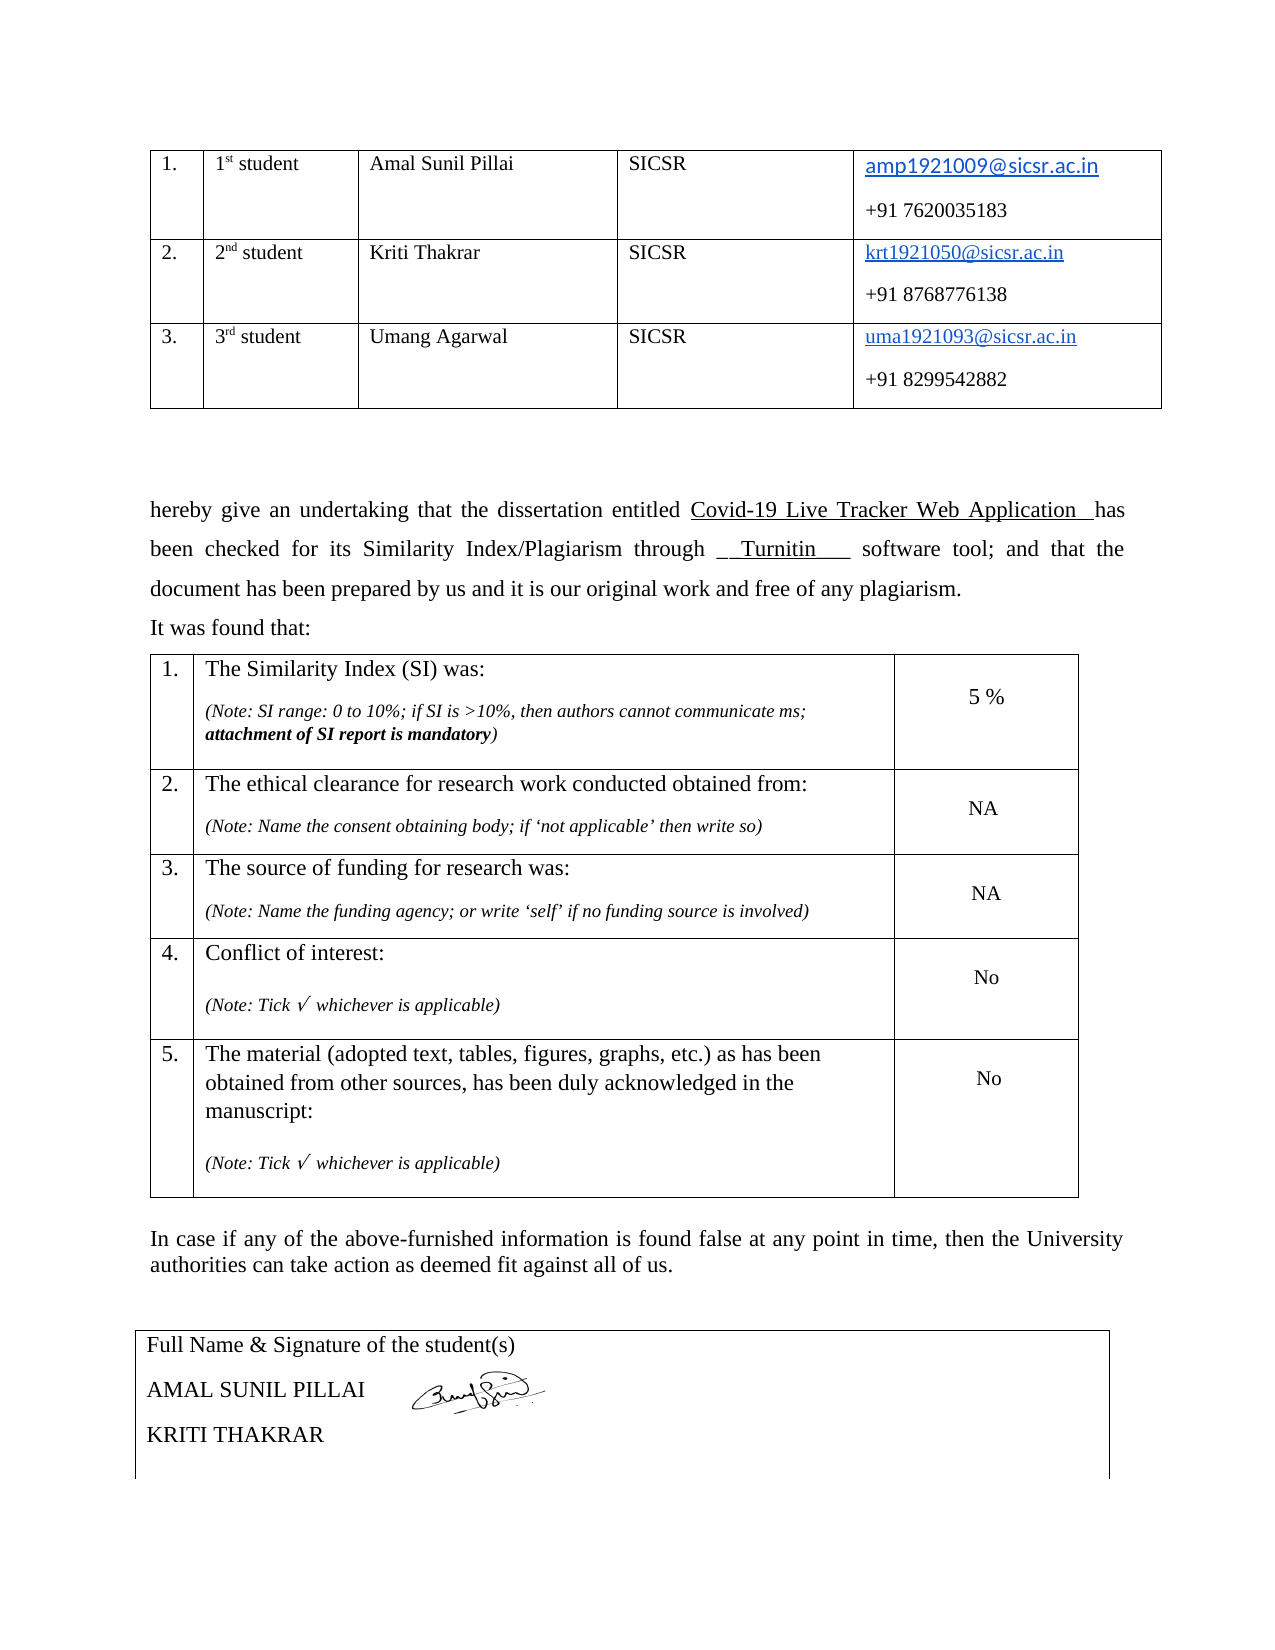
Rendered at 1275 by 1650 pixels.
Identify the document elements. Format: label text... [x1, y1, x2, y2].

table_cell 1st student [204, 151, 358, 239]
table_cell The material (adopted text, tables, figures, graphs, etc.) as has been obtained from other sources, has been duly acknowledged in the manuscript: (Note: Tick √ whichever is applicable) [194, 1040, 894, 1197]
table_cell The ethical clearance for research work conducted obtained from: (Note: Name the consent obtaining body; if ‘not applicable’ then write so) [194, 770, 894, 853]
table_cell SICSR [618, 151, 853, 239]
table_cell 2. [151, 240, 203, 323]
table_cell 3rd student [204, 324, 358, 407]
table_cell SICSR [618, 240, 853, 323]
table_cell 2nd student [204, 240, 358, 323]
table_cell The source of funding for research was: (Note: Name the funding agency; or write ‘self’ if no funding source is involved) [194, 855, 894, 938]
text It was found that: [150, 614, 1125, 641]
table_cell Conflict of interest: (Note: Tick √ whichever is applicable) [194, 939, 894, 1039]
table_cell 3. [151, 324, 203, 407]
table_cell Amal Sunil Pillai [359, 151, 617, 239]
table_cell 5. [151, 1040, 193, 1197]
table_header Full Name & Signature of the student(s) AMAL SUNIL PILLAI KRITI THAKRAR [136, 1331, 652, 1479]
table_header [652, 1331, 1109, 1479]
table_header 5 % [895, 655, 1078, 769]
text hereby give an undertaking that the dissertation entitled Covid-19 Live Tracker Web Application has been checked for its Similarity Index/Plagiarism through __Turnitin___ software tool; and that the document has been prepared by us and it is our original work and free of any plagiarism. [150, 496, 1125, 601]
table_cell No [895, 939, 1078, 1039]
table_cell NA [895, 855, 1078, 938]
table_cell 1. [151, 151, 203, 239]
table_cell SICSR [618, 324, 853, 407]
table_header 1. [151, 655, 193, 769]
table_cell 3. [151, 855, 193, 938]
table_cell 4. [151, 939, 193, 1039]
table_header The Similarity Index (SI) was: (Note: SI range: 0 to 10%; if SI is >10%, then authors cannot communicate ms; attachment of SI report is mandatory) [194, 655, 894, 769]
picture [389, 1368, 566, 1419]
table_cell Umang Agarwal [359, 324, 617, 407]
table_cell Kriti Thakrar [359, 240, 617, 323]
table_cell krt1921050@sicsr.ac.in +91 8768776138 [854, 240, 1161, 323]
table_cell NA [895, 770, 1078, 853]
table_cell amp1921009@sicsr.ac.in +91 7620035183 [854, 151, 1161, 239]
table_cell 2. [151, 770, 193, 853]
table_cell No [895, 1040, 1078, 1197]
table_cell uma1921093@sicsr.ac.in +91 8299542882 [854, 324, 1161, 407]
text In case if any of the above-furnished information is found false at any point in time, then the University authorities can take action as deemed fit against all of us. [150, 1224, 1125, 1277]
